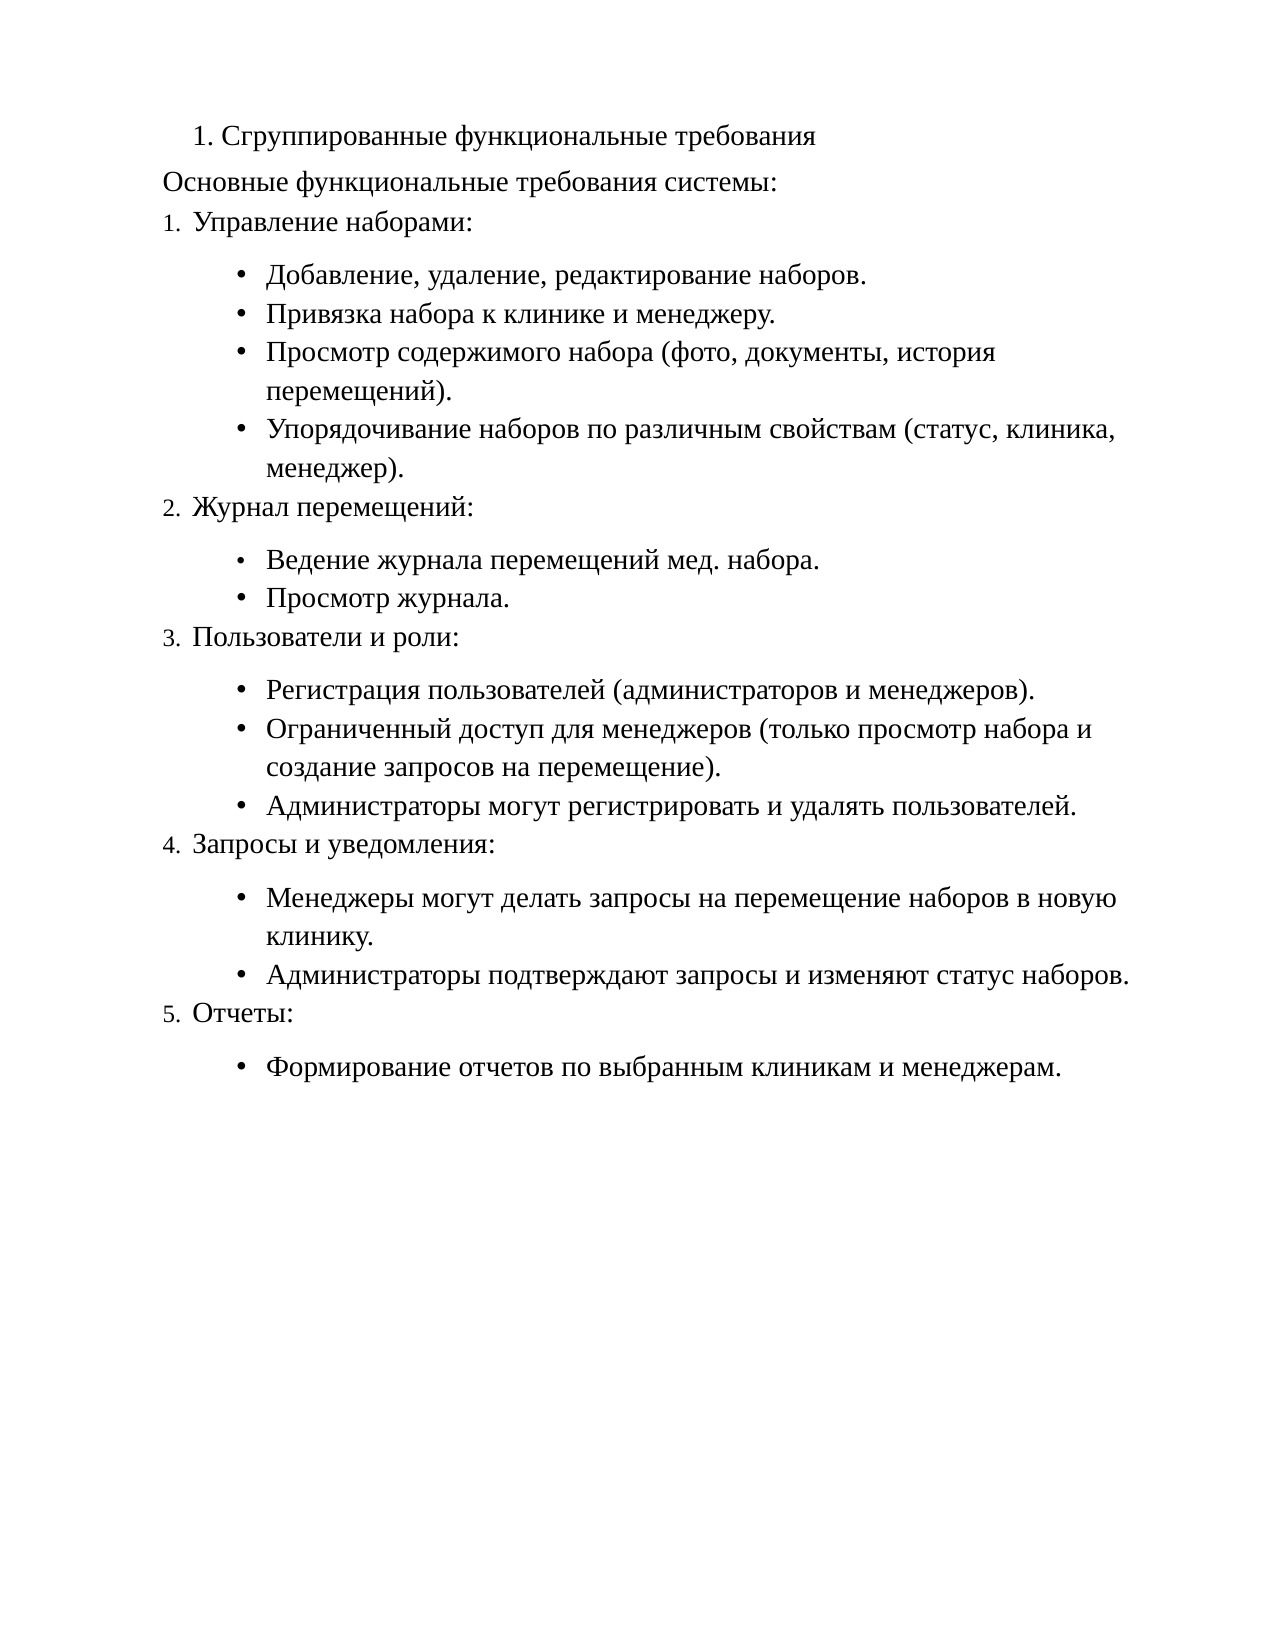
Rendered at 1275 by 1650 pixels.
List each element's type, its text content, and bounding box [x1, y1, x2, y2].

list Менеджеры могут делать запросы на перемещение наборов в новую клинику. [236, 880, 1157, 952]
list Пользователи и роли: [162, 619, 1157, 653]
list Запросы и уведомления: [162, 827, 1157, 860]
list Ограниченный доступ для менеджеров (только просмотр набора и создание запросов на перемещение). [236, 711, 1157, 783]
list Формирование отчетов по выбранным клиникам и менеджерам. [236, 1049, 1157, 1082]
list Администраторы подтверждают запросы и изменяют статус наборов. [236, 957, 1157, 991]
list Журнал перемещений: [162, 489, 1157, 522]
subtitle 1. Сгруппированные функциональные требования [118, 118, 1157, 152]
list Просмотр журнала. [236, 580, 1157, 614]
list Регистрация пользователей (администраторов и менеджеров). [236, 672, 1157, 706]
list Добавление, удаление, редактирование наборов. [236, 257, 1157, 291]
list Администраторы могут регистрировать и удалять пользователей. [236, 788, 1157, 822]
list Просмотр содержимого набора (фото, документы, история перемещений). [236, 334, 1157, 407]
list Ведение журнала перемещений мед. набора. [236, 542, 1157, 575]
list Упорядочивание наборов по различным свойствам (статус, клиника, менеджер). [236, 412, 1157, 484]
subtitle Основные функциональные требования системы: [118, 164, 1157, 198]
list Управление наборами: [162, 204, 1157, 237]
list Привязка набора к клинике и менеджеру. [236, 296, 1157, 329]
list Отчеты: [162, 996, 1157, 1029]
